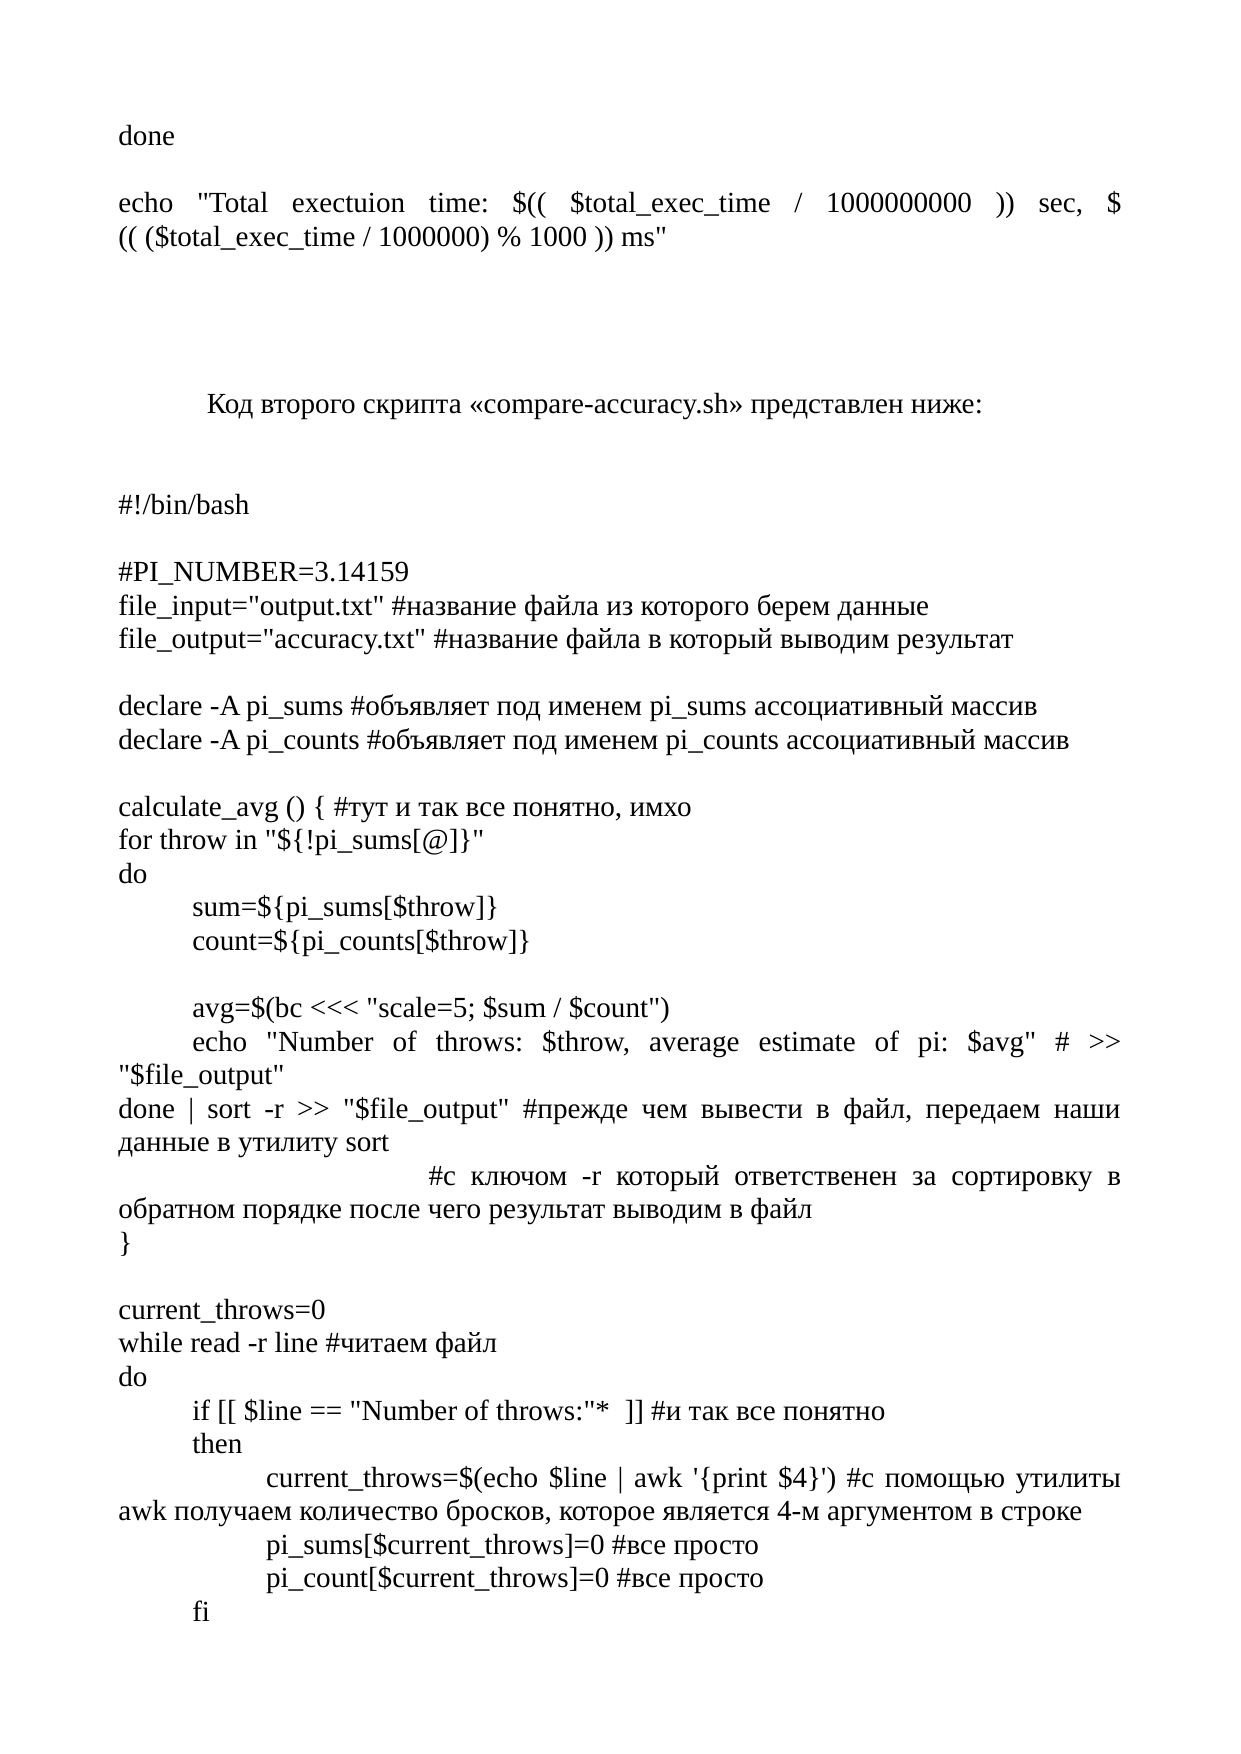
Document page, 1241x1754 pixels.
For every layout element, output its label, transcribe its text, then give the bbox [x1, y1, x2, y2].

text echo "Total exectuion time: $(( $total_exec_time / 1000000000 )) sec, $(( ($total_exec_time / 1000000) % 1000 )) ms" [118, 185, 1122, 252]
text echo "Number of throws: $throw, average estimate of pi: $avg" # >> "$file_output" [118, 1024, 1122, 1091]
text pi_count[$current_throws]=0 #все просто [118, 1560, 1122, 1594]
text current_throws=0 [118, 1292, 1122, 1326]
text pi_sums[$current_throws]=0 #все просто [118, 1527, 1122, 1560]
text file_input="output.txt" #название файла из которого берем данные [118, 588, 1122, 621]
text declare -A pi_counts #объявляет под именем pi_counts ассоциативный массив [118, 722, 1122, 755]
text fi [118, 1594, 1122, 1627]
text #!/bin/bash [118, 487, 1122, 521]
text count=${pi_counts[$throw]} [118, 923, 1122, 957]
text current_throws=$(echo $line | awk '{print $4}') #с помощью утилиты awk получаем количество бросков, которое является 4-м аргументом в строке [118, 1460, 1122, 1527]
text } [118, 1225, 1122, 1258]
text for throw in "${!pi_sums[@]}" [118, 822, 1122, 856]
text done [118, 118, 1122, 152]
text calculate_avg () { #тут и так все понятно, имхо [118, 789, 1122, 822]
text #с ключом -r который ответственен за сортировку в обратном порядке после чего результат выводим в файл [118, 1158, 1122, 1225]
text do [118, 1359, 1122, 1393]
text Код второго скрипта «compare-accuracy.sh» представлен ниже: [118, 386, 1122, 420]
text sum=${pi_sums[$throw]} [118, 889, 1122, 923]
text then [118, 1426, 1122, 1460]
text if [[ $line == "Number of throws:"* ]] #и так все понятно [118, 1393, 1122, 1426]
text declare -A pi_sums #объявляет под именем pi_sums ассоциативный массив [118, 688, 1122, 722]
text do [118, 856, 1122, 889]
text done | sort -r >> "$file_output" #прежде чем вывести в файл, передаем наши данные в утилиту sort [118, 1091, 1122, 1158]
text #PI_NUMBER=3.14159 [118, 554, 1122, 588]
text file_output="accuracy.txt" #название файла в который выводим результат [118, 621, 1122, 655]
text avg=$(bc <<< "scale=5; $sum / $count") [118, 990, 1122, 1024]
text while read -r line #читаем файл [118, 1326, 1122, 1359]
